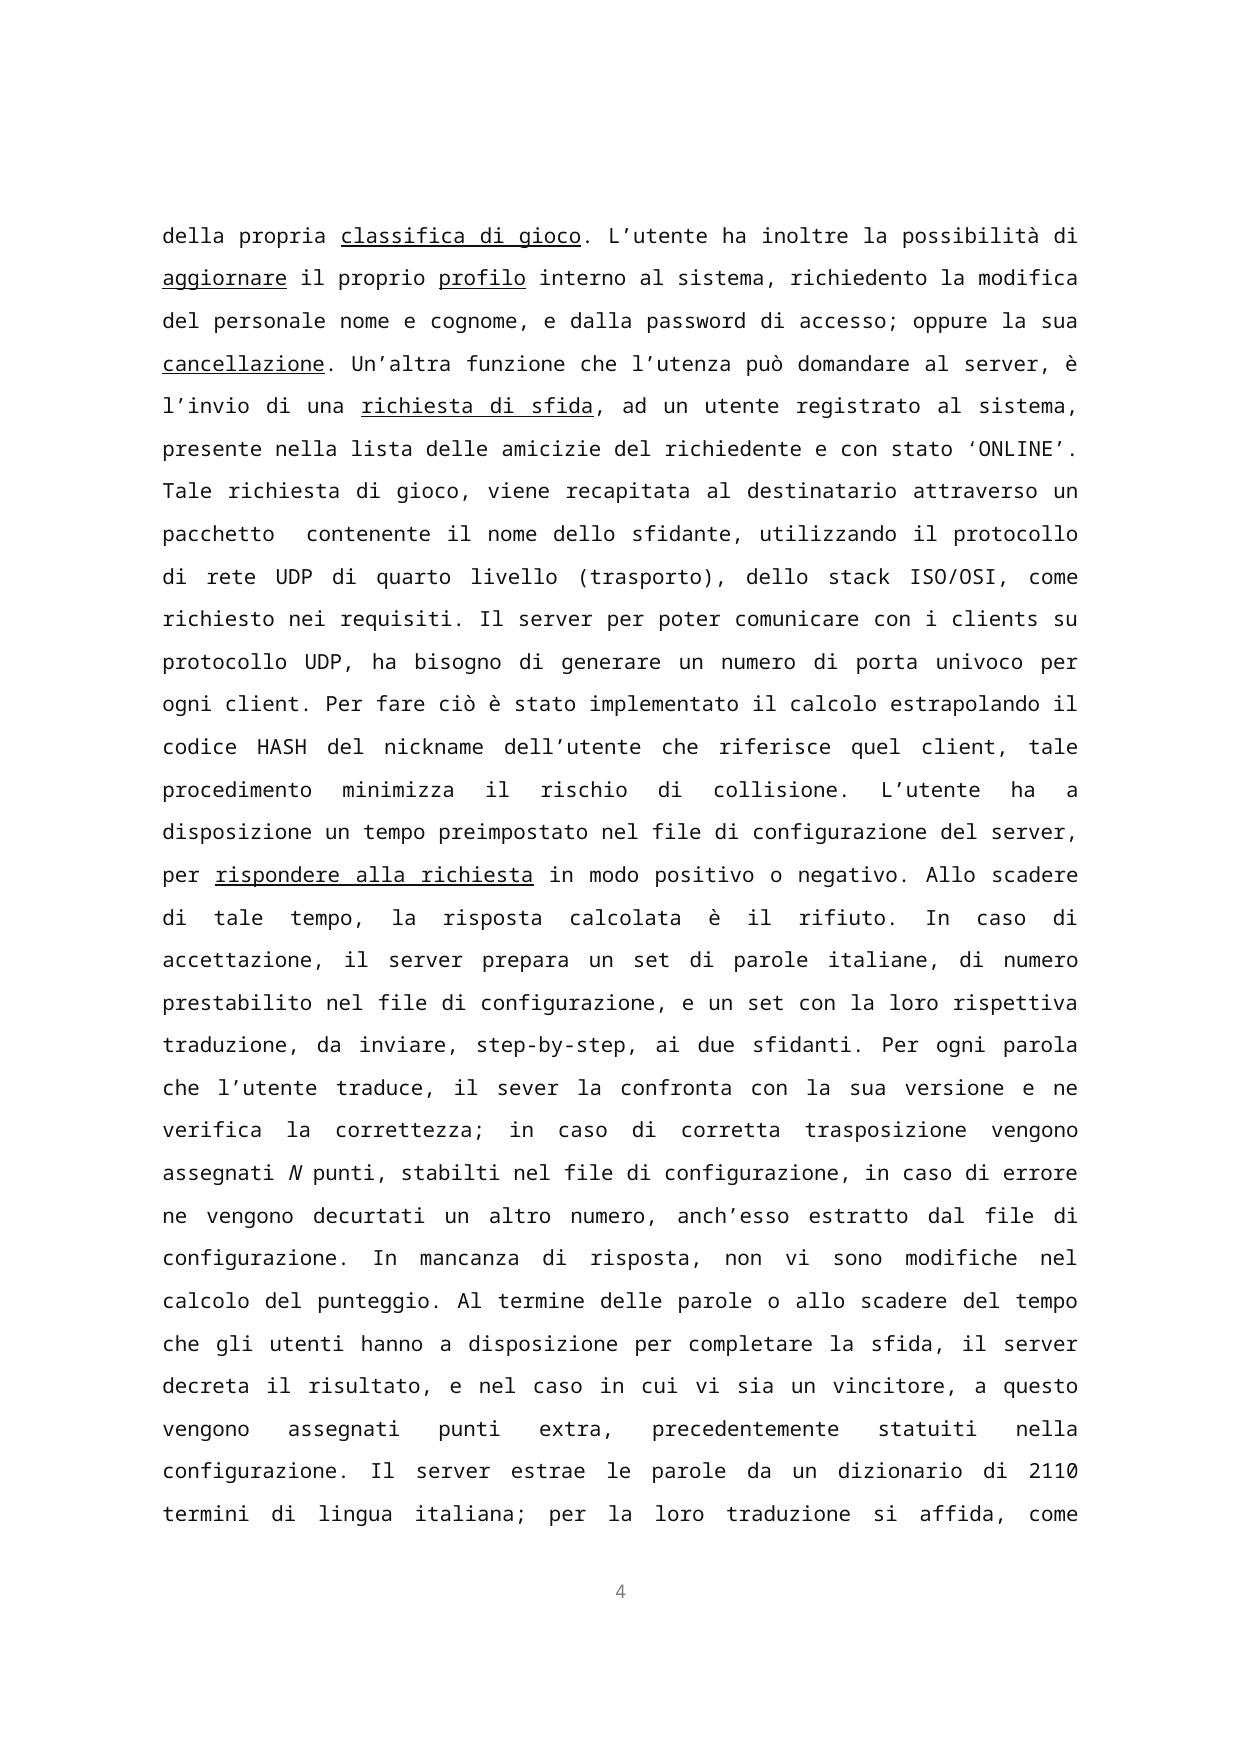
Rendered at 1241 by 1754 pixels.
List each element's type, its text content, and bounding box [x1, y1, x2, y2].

text della propria classifica di gioco. L’utente ha inoltre la possibilità di aggiornare il proprio profilo interno al sistema, richiedento la modifica del personale nome e cognome, e dalla password di accesso; oppure la sua cancellazione. Un’altra funzione che l’utenza può domandare al server, è l’invio di una richiesta di sfida, ad un utente registrato al sistema, presente nella lista delle amicizie del richiedente e con stato ‘ONLINE’. Tale richiesta di gioco, viene recapitata al destinatario attraverso un pacchetto contenente il nome dello sfidante, utilizzando il protocollo di rete UDP di quarto livello (trasporto), dello stack ISO/OSI, come richiesto nei requisiti. Il server per poter comunicare con i clients su protocollo UDP, ha bisogno di generare un numero di porta univoco per ogni client. Per fare ciò è stato implementato il calcolo estrapolando il codice HASH del nickname dell’utente che riferisce quel client, tale procedimento minimizza il rischio di collisione. L’utente ha a disposizione un tempo preimpostato nel file di configurazione del server, per rispondere alla richiesta in modo positivo o negativo. Allo scadere di tale tempo, la risposta calcolata è il rifiuto. In caso di accettazione, il server prepara un set di parole italiane, di numero prestabilito nel file di configurazione, e un set con la loro rispettiva traduzione, da inviare, step-by-step, ai due sfidanti. Per ogni parola che l’utente traduce, il sever la confronta con la sua versione e ne verifica la correttezza; in caso di corretta trasposizione vengono assegnati N punti, stabilti nel file di configurazione, in caso di errore ne vengono decurtati un altro numero, anch’esso estratto dal file di configurazione. In mancanza di risposta, non vi sono modifiche nel calcolo del punteggio. Al termine delle parole o allo scadere del tempo che gli utenti hanno a disposizione per completare la sfida, il server decreta il risultato, e nel caso in cui vi sia un vincitore, a questo vengono assegnati punti extra, precedentemente statuiti nella configurazione. Il server estrae le parole da un dizionario di 2110 termini di lingua italiana; per la loro traduzione si affida, come [162, 221, 1078, 1527]
